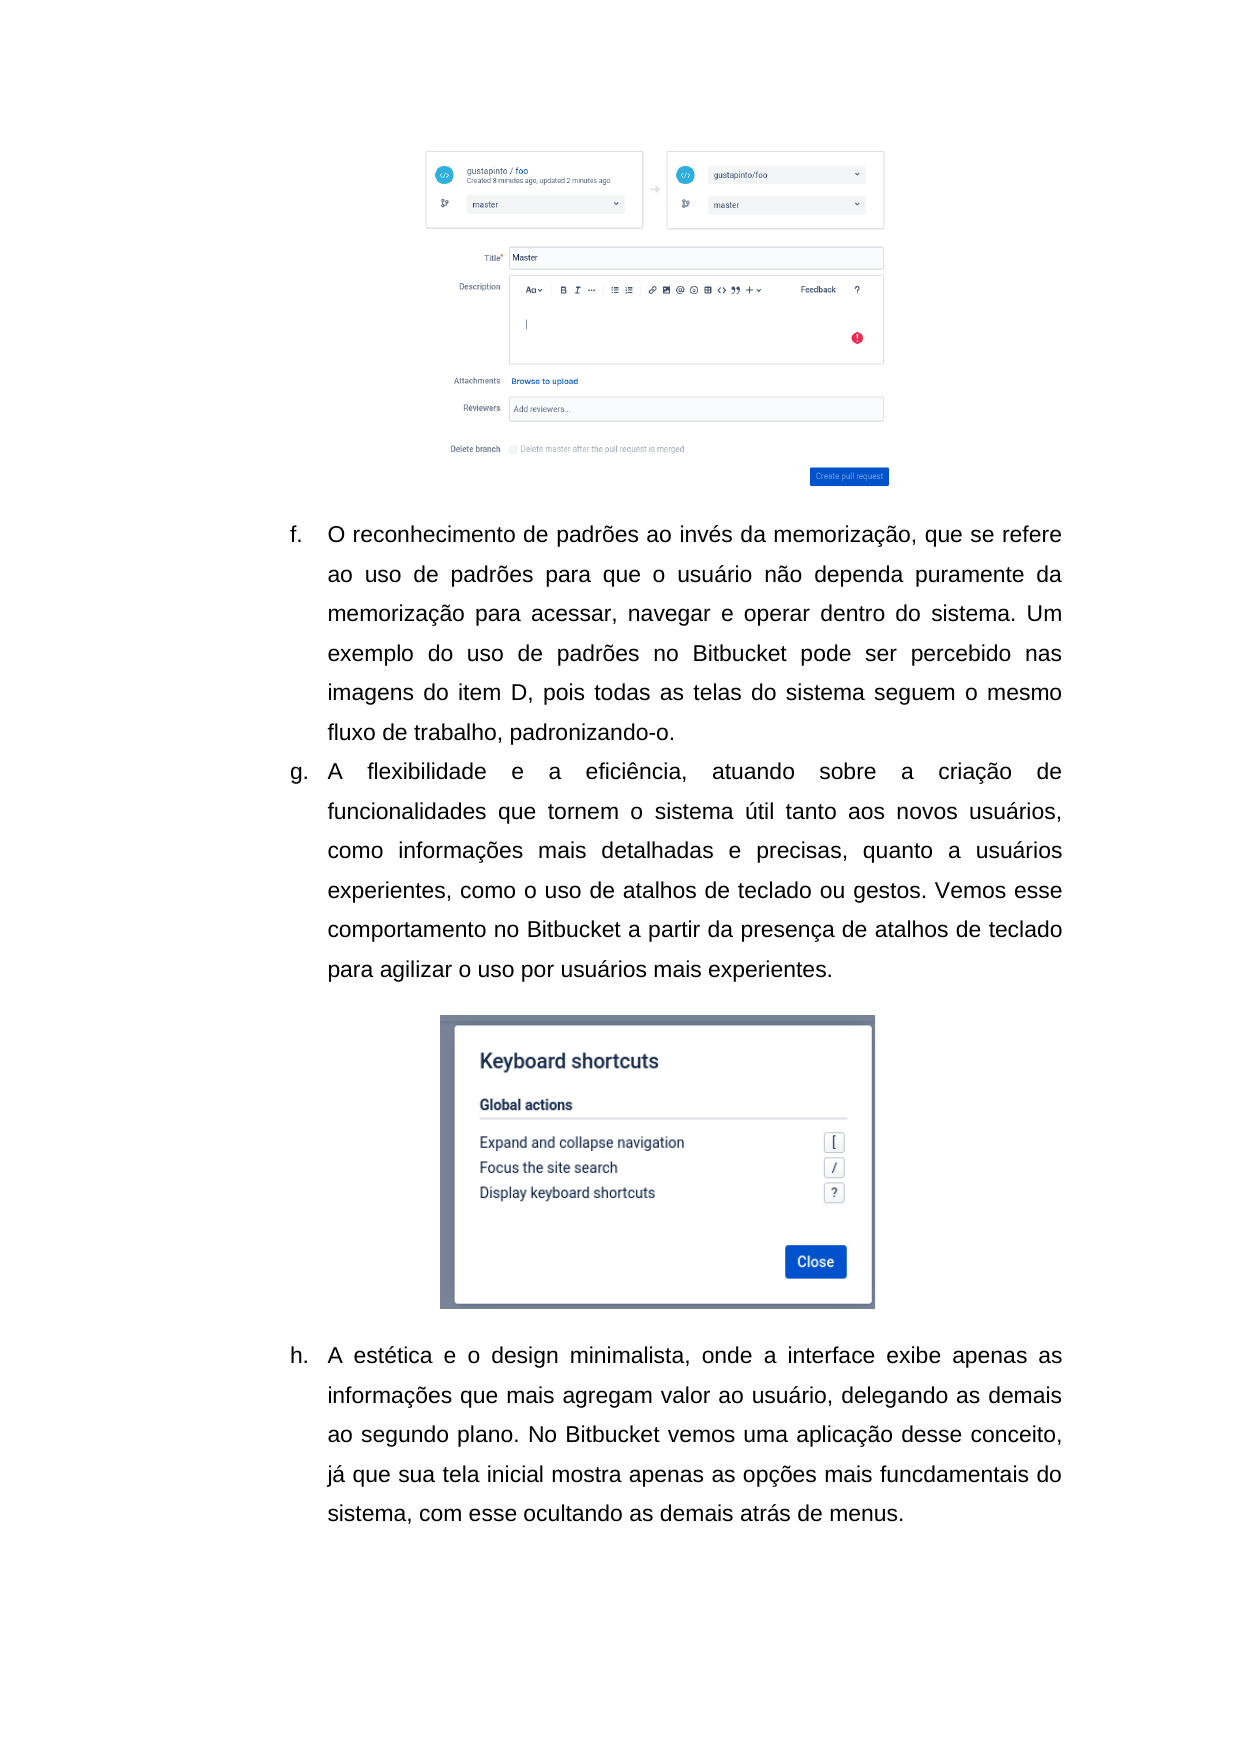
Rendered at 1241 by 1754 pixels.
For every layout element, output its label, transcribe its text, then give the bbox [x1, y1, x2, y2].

picture [440, 1015, 876, 1309]
list A estética e o design minimalista, onde a interface exibe apenas as informações que mais agregam valor ao usuário, delegando as demais ao segundo plano. No Bitbucket vemos uma aplicação desse conceito, já que sua tela inicial mostra apenas as opções mais funcdamentais do sistema, com esse ocultando as demais atrás de menus. [290, 1342, 1063, 1527]
list O reconhecimento de padrões ao invés da memorização, que se refere ao uso de padrões para que o usuário não dependa puramente da memorização para acessar, navegar e operar dentro do sistema. Um exemplo do uso de padrões no Bitbucket pode ser percebido nas imagens do item D, pois todas as telas do sistema seguem o mesmo fluxo de trabalho, padronizando-o. [290, 521, 1063, 745]
picture [417, 147, 898, 488]
list A flexibilidade e a eficiência, atuando sobre a criação de funcionalidades que tornem o sistema útil tanto aos novos usuários, como informações mais detalhadas e precisas, quanto a usuários experientes, como o uso de atalhos de teclado ou gestos. Vemos esse comportamento no Bitbucket a partir da presença de atalhos de teclado para agilizar o uso por usuários mais experientes. [290, 758, 1063, 982]
